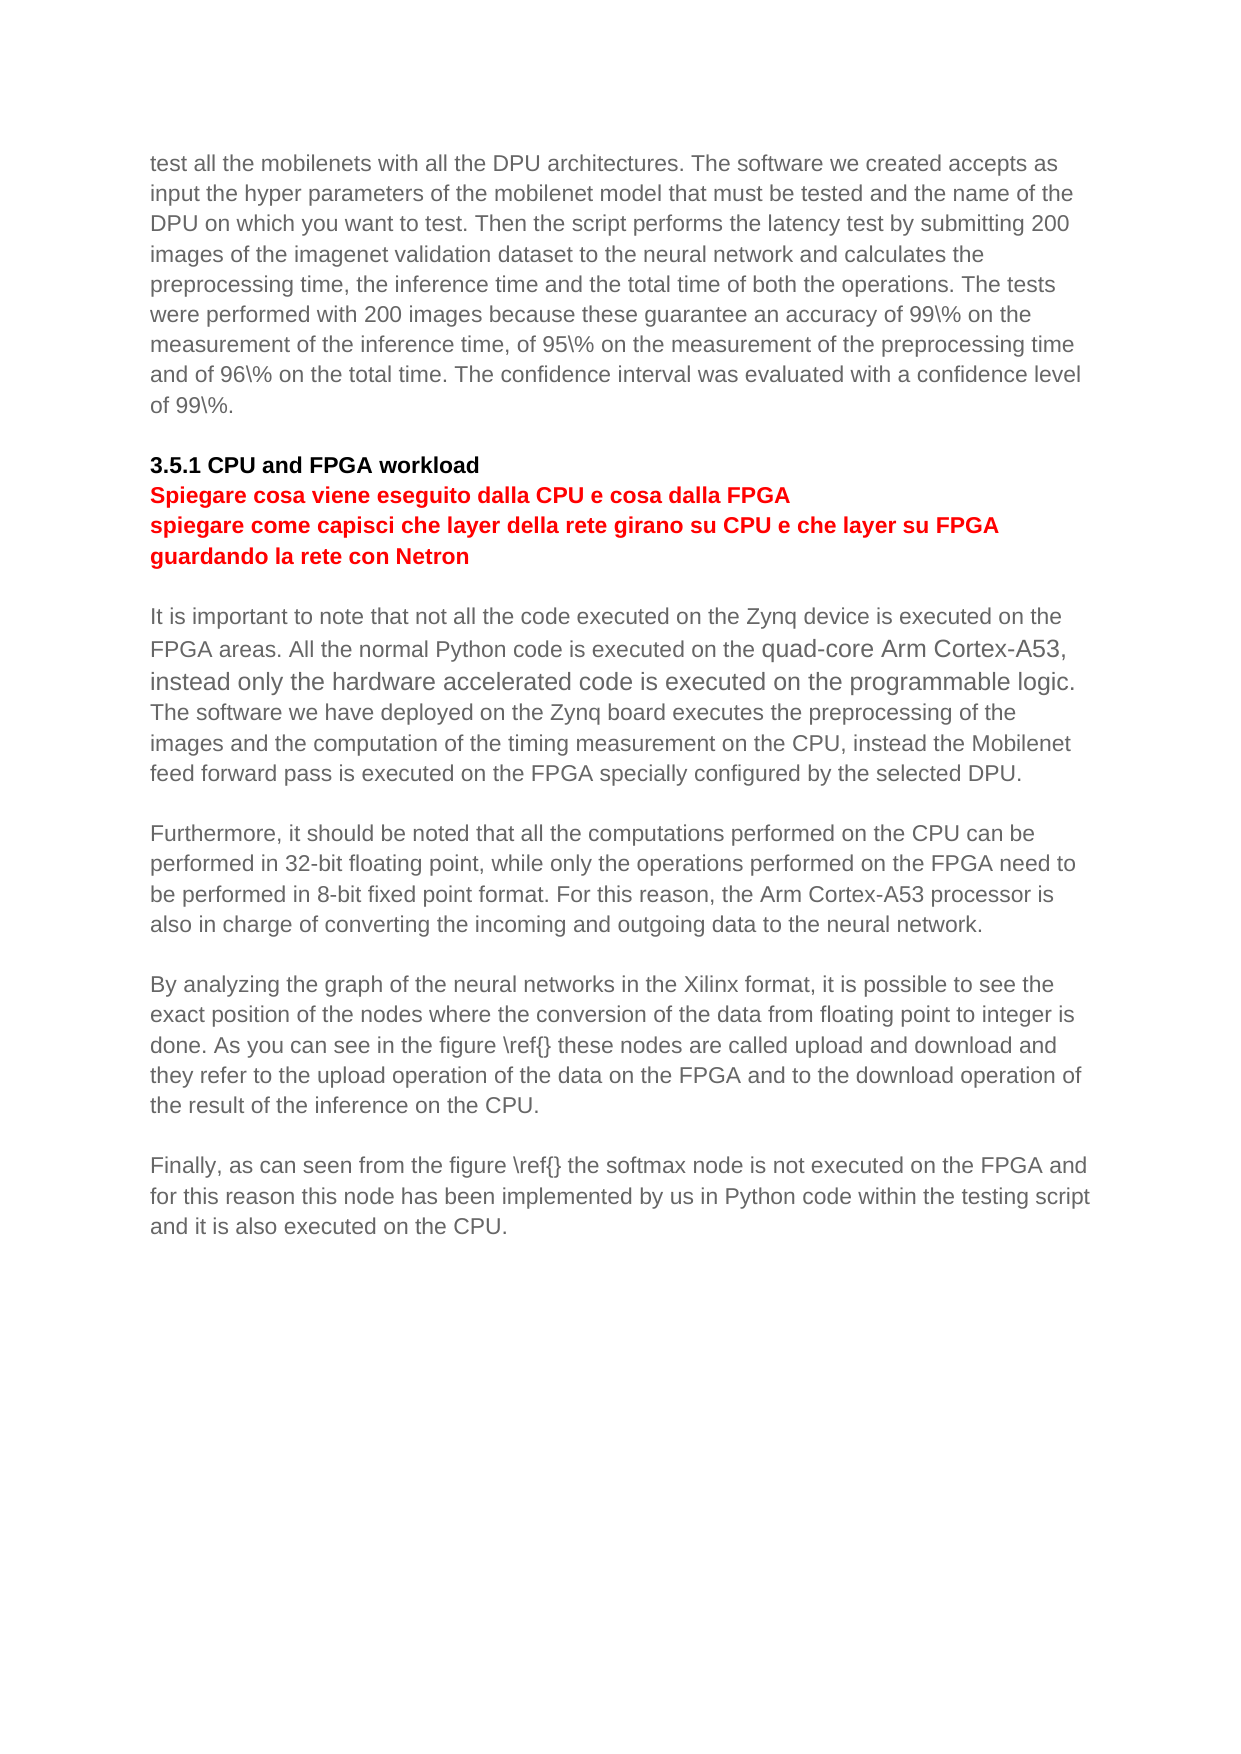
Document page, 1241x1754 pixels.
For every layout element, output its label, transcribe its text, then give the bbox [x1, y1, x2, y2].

text Finally, as can seen from the figure \ref{} the softmax node is not executed on the FPGA and for this reason this node has been implemented by us in Python code within the testing script and it is also executed on the CPU. [150, 1152, 1090, 1239]
text 3.5.1 CPU and FPGA workload [150, 452, 1090, 478]
text It is important to note that not all the code executed on the Zynq device is executed on the FPGA areas. All the normal Python code is executed on the quad-core Arm Cortex-A53, instead only the hardware accelerated code is executed on the programmable logic. The software we have deployed on the Zynq board executes the preprocessing of the images and the computation of the timing measurement on the CPU, instead the Mobilenet feed forward pass is executed on the FPGA specially configured by the selected DPU. [150, 603, 1090, 786]
text test all the mobilenets with all the DPU architectures. The software we created accepts as input the hyper parameters of the mobilenet model that must be tested and the name of the DPU on which you want to test. Then the script performs the latency test by submitting 200 images of the imagenet validation dataset to the neural network and calculates the preprocessing time, the inference time and the total time of both the operations. The tests were performed with 200 images because these guarantee an accuracy of 99\% on the measurement of the inference time, of 95\% on the measurement of the preprocessing time and of 96\% on the total time. The confidence interval was evaluated with a confidence level of 99\%. [150, 150, 1090, 418]
text spiegare come capisci che layer della rete girano su CPU e che layer su FPGA guardando la rete con Netron [150, 512, 1090, 569]
text Furthermore, it should be noted that all the computations performed on the CPU can be performed in 32-bit floating point, while only the operations performed on the FPGA need to be performed in 8-bit fixed point format. For this reason, the Arm Cortex-A53 processor is also in charge of converting the incoming and outgoing data to the neural network. [150, 820, 1090, 937]
text Spiegare cosa viene eseguito dalla CPU e cosa dalla FPGA [150, 482, 1090, 509]
text By analyzing the graph of the neural networks in the Xilinx format, it is possible to see the exact position of the nodes where the conversion of the data from floating point to integer is done. As you can see in the figure \ref{} these nodes are called upload and download and they refer to the upload operation of the data on the FPGA and to the download operation of the result of the inference on the CPU. [150, 971, 1090, 1118]
